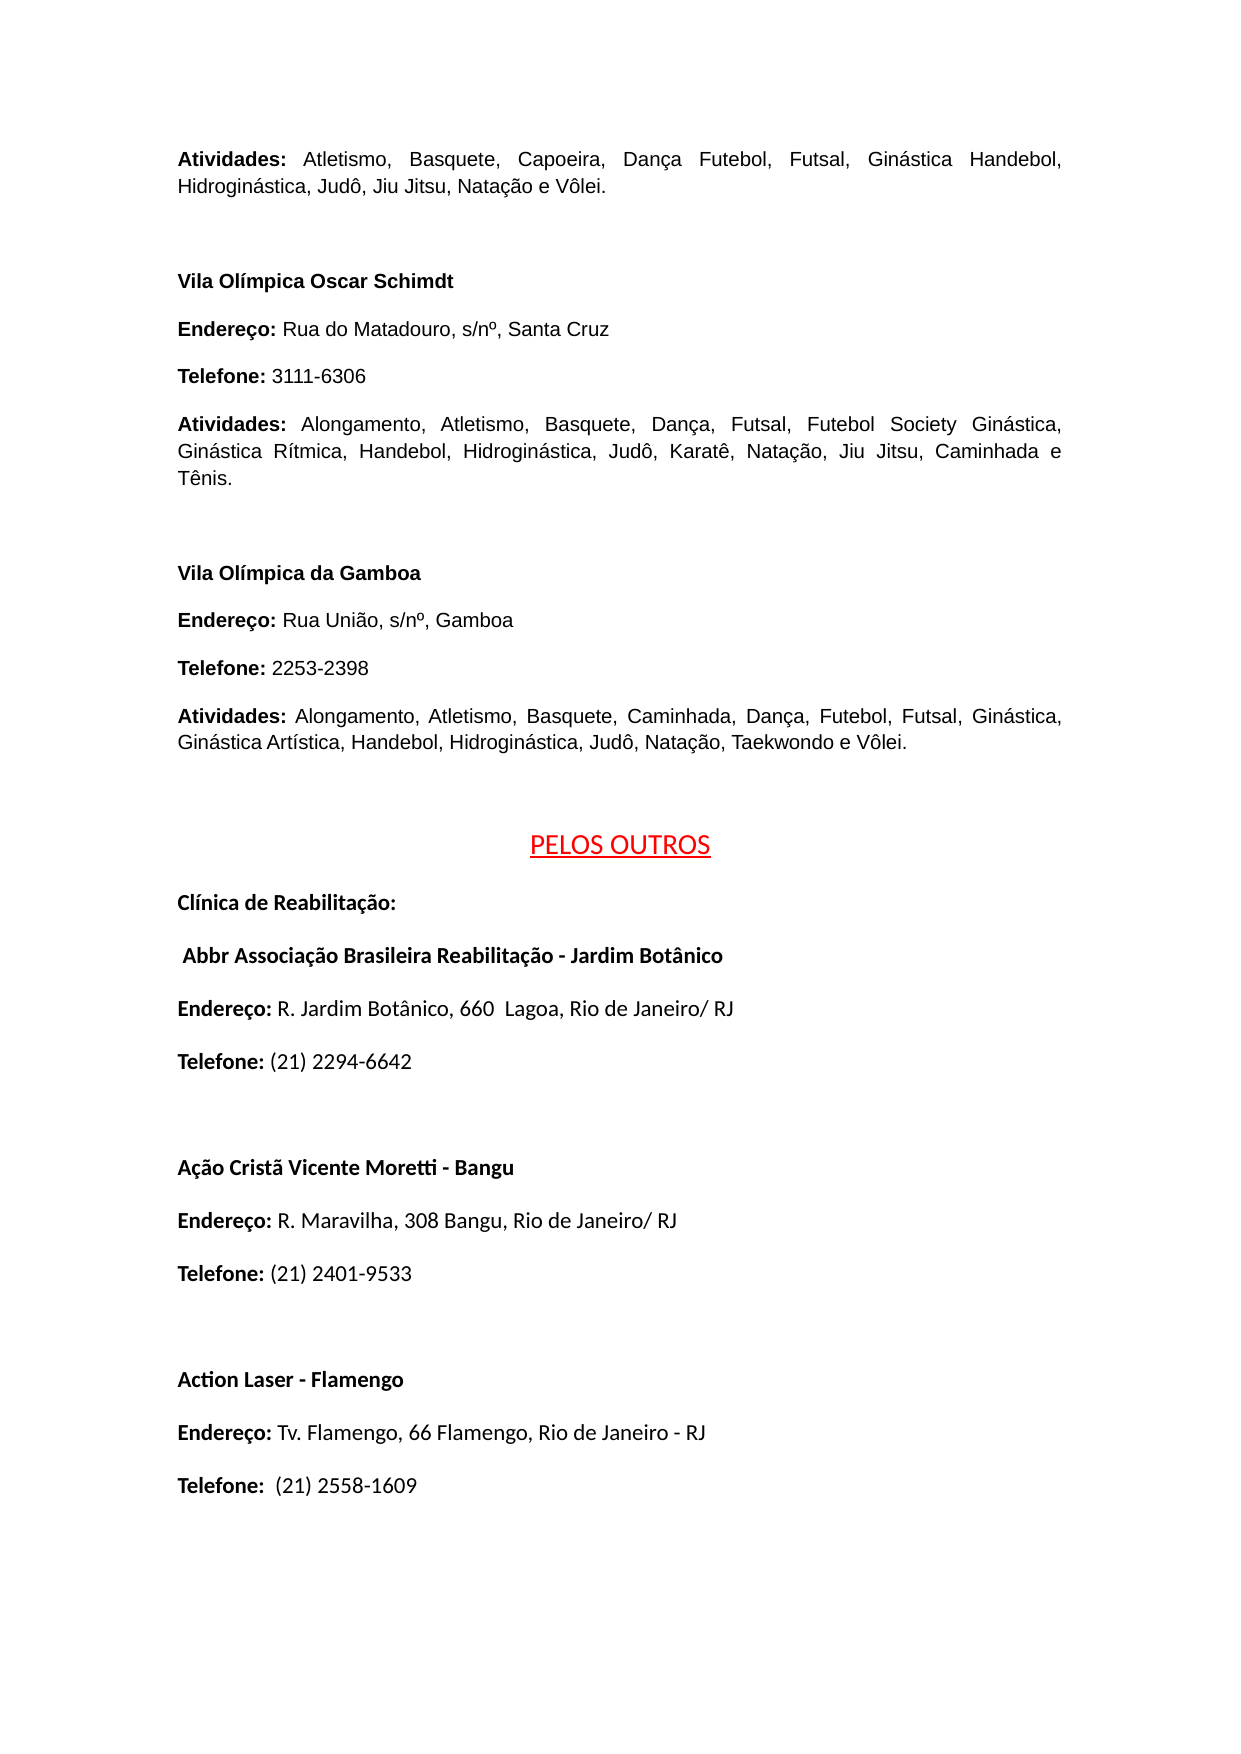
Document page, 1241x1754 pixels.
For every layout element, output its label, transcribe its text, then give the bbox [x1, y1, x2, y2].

text Telefone: 3111-6306 [177, 365, 1063, 388]
text Endereço: Tv. Flamengo, 66 Flamengo, Rio de Janeiro - RJ [177, 1418, 1063, 1446]
text Telefone: (21) 2558-1609 [177, 1471, 1063, 1499]
text Telefone: (21) 2294-6642 [177, 1047, 1063, 1075]
text Abbr Associação Brasileira Reabilitação - Jardim Botânico [177, 941, 1063, 969]
text Atividades: Atletismo, Basquete, Capoeira, Dança Futebol, Futsal, Ginástica Handebol, Hidroginástica, Judô, Jiu Jitsu, Natação e Vôlei. [177, 148, 1063, 198]
text Action Laser - Flamengo [177, 1365, 1063, 1393]
text Ação Cristã Vicente Moretti - Bangu [177, 1153, 1063, 1181]
text Telefone: 2253-2398 [177, 656, 1063, 680]
text Clínica de Reabilitação: [177, 888, 1063, 916]
text Endereço: R. Jardim Botânico, 660 Lagoa, Rio de Janeiro/ RJ [177, 994, 1063, 1022]
text Atividades: Alongamento, Atletismo, Basquete, Dança, Futsal, Futebol Society Ginástica, Ginástica Rítmica, Handebol, Hidroginástica, Judô, Karatê, Natação, Jiu Jitsu, Caminhada e Tênis. [177, 412, 1063, 489]
text Endereço: R. Maravilha, 308 Bangu, Rio de Janeiro/ RJ [177, 1206, 1063, 1234]
text Vila Olímpica Oscar Schimdt [177, 269, 1063, 293]
text Vila Olímpica da Gamboa [177, 561, 1063, 584]
text Endereço: Rua União, s/nº, Gamboa [177, 609, 1063, 632]
text Telefone: (21) 2401-9533 [177, 1259, 1063, 1287]
text PELOS OUTROS [177, 826, 1063, 862]
text Endereço: Rua do Matadouro, s/nº, Santa Cruz [177, 317, 1063, 341]
text Atividades: Alongamento, Atletismo, Basquete, Caminhada, Dança, Futebol, Futsal, Ginástica, Ginástica Artística, Handebol, Hidroginástica, Judô, Natação, Taekwondo e Vôlei. [177, 704, 1063, 754]
